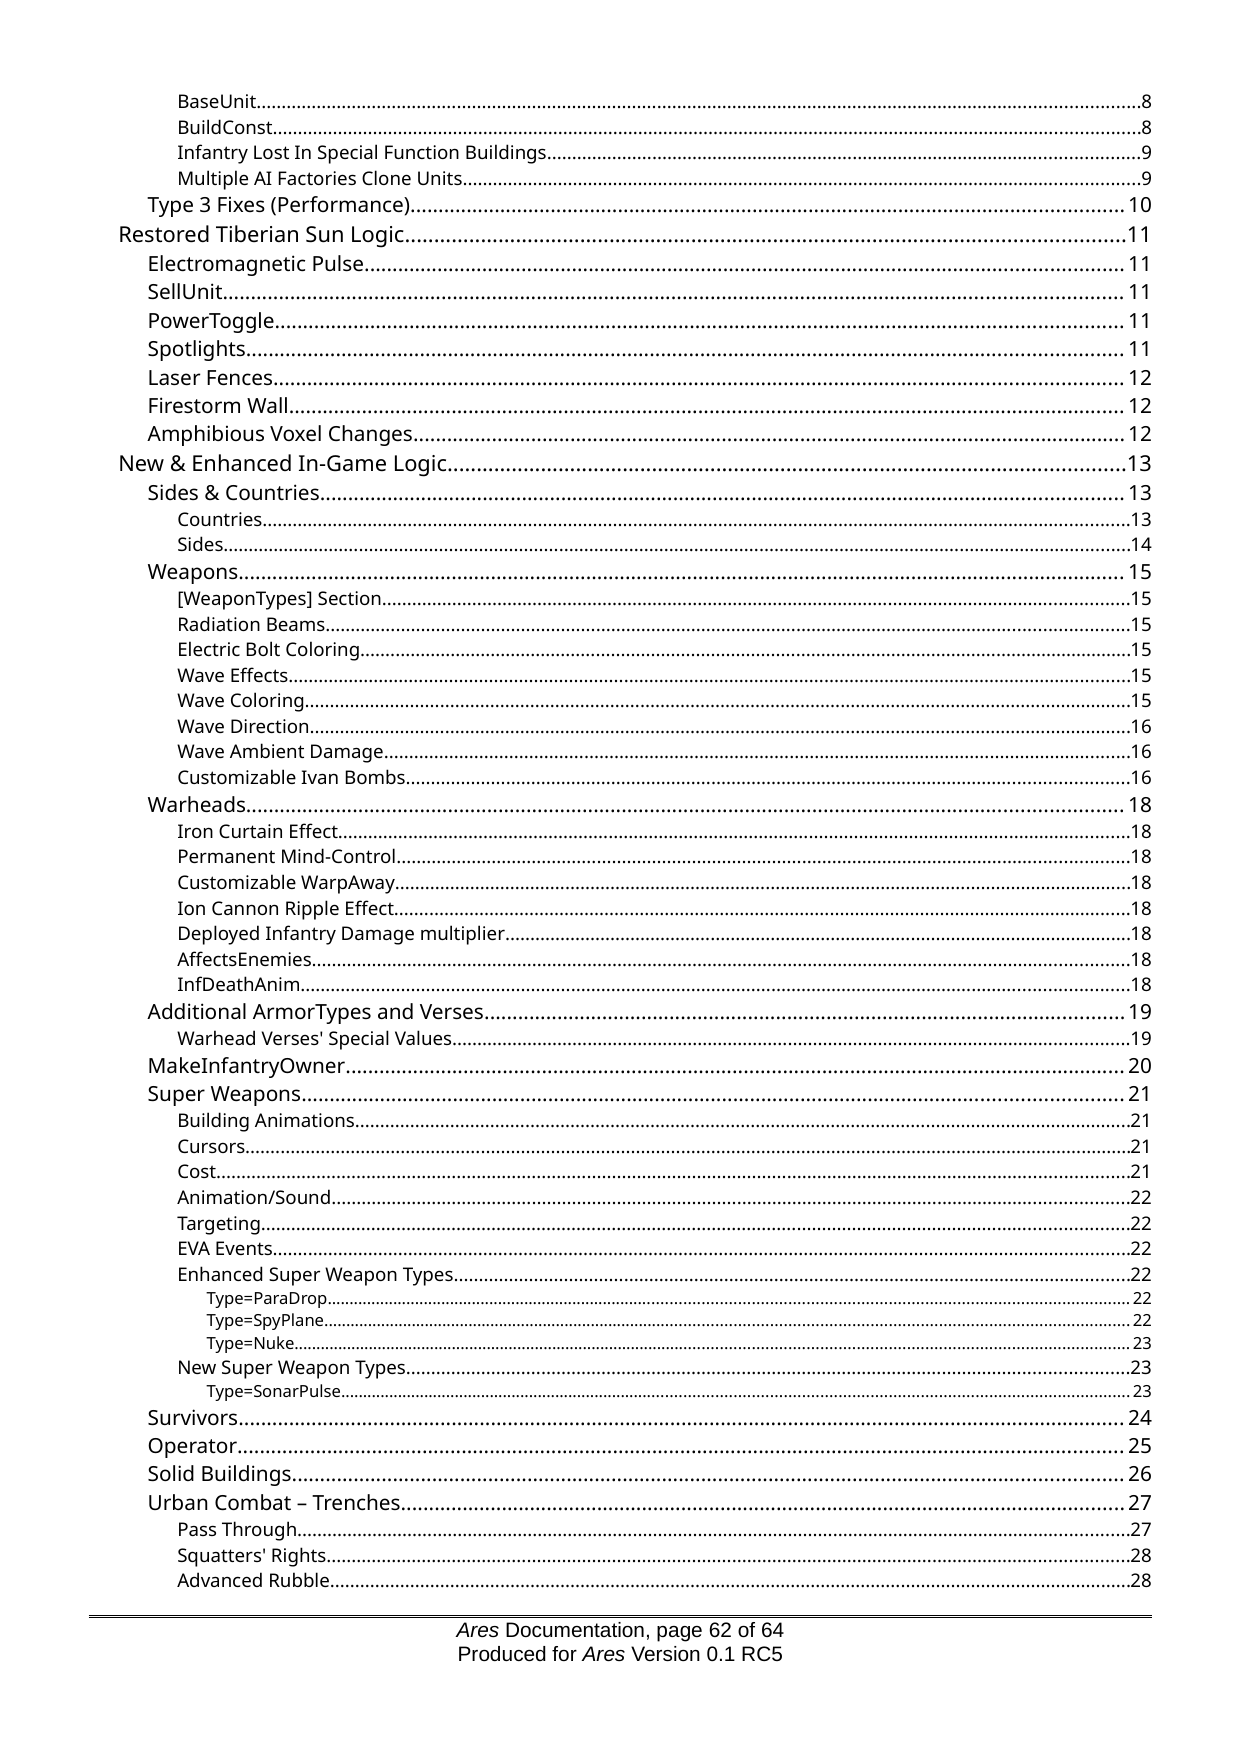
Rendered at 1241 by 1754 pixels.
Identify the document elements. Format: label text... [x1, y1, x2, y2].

text [WeaponTypes] Section 15 [177, 586, 1152, 611]
text Permanent Mind-Control 18 [177, 844, 1152, 869]
text Ion Cannon Ripple Effect 18 [177, 895, 1152, 920]
text Infantry Lost In Special Function Buildings 9 [177, 139, 1152, 165]
text Customizable WarpAway 18 [177, 869, 1152, 895]
text AffectsEnemies 18 [177, 946, 1152, 971]
text Sides & Countries 13 [147, 478, 1152, 506]
text SellUnit 11 [147, 277, 1152, 306]
text Survivors 24 [147, 1403, 1152, 1431]
text EVA Events 22 [177, 1235, 1152, 1261]
text Operator 25 [147, 1431, 1152, 1459]
text Laser Fences 12 [147, 363, 1152, 391]
text Animation/Sound 22 [177, 1184, 1152, 1210]
text Type=Nuke 23 [206, 1332, 1152, 1354]
text Electric Bolt Coloring 15 [177, 637, 1152, 662]
text New & Enhanced In-Game Logic 13 [118, 448, 1152, 478]
text Additional ArmorTypes and Verses 19 [147, 997, 1152, 1025]
text Multiple AI Factories Clone Units 9 [177, 165, 1152, 191]
text Wave Ambient Damage 16 [177, 739, 1152, 764]
text MakeInfantryOwner 20 [147, 1051, 1152, 1079]
text Warheads 18 [147, 790, 1152, 818]
text Squatters' Rights 28 [177, 1542, 1152, 1567]
text Type 3 Fixes (Performance) 10 [147, 191, 1152, 219]
text Firestorm Wall 12 [147, 391, 1152, 419]
text Wave Effects 15 [177, 662, 1152, 688]
text Deployed Infantry Damage multiplier 18 [177, 920, 1152, 946]
text Targeting 22 [177, 1210, 1152, 1235]
text BuildConst 8 [177, 114, 1152, 139]
text Customizable Ivan Bombs 16 [177, 764, 1152, 790]
text Advanced Rubble 28 [177, 1567, 1152, 1593]
text Sides 14 [177, 532, 1152, 557]
text Urban Combat – Trenches 27 [147, 1488, 1152, 1516]
text Restored Tiberian Sun Logic 11 [118, 219, 1152, 249]
text Weapons 15 [147, 557, 1152, 586]
text Type=SpyPlane 22 [206, 1309, 1152, 1332]
text Pass Through 27 [177, 1516, 1152, 1542]
text Spotlights 11 [147, 334, 1152, 363]
text Super Weapons 21 [147, 1079, 1152, 1108]
text Radiation Beams 15 [177, 611, 1152, 637]
text Type=ParaDrop 22 [206, 1286, 1152, 1309]
text Countries 13 [177, 506, 1152, 532]
text Iron Curtain Effect 18 [177, 818, 1152, 844]
text Cursors 21 [177, 1133, 1152, 1159]
text Amphibious Voxel Changes 12 [147, 419, 1152, 448]
text Solid Buildings 26 [147, 1459, 1152, 1488]
text Electromagnetic Pulse 11 [147, 249, 1152, 277]
text Wave Coloring 15 [177, 688, 1152, 713]
text Wave Direction 16 [177, 713, 1152, 739]
text Type=SonarPulse 23 [206, 1380, 1152, 1403]
text New Super Weapon Types 23 [177, 1354, 1152, 1380]
text BaseUnit 8 [177, 88, 1152, 114]
text Building Animations 21 [177, 1108, 1152, 1133]
text Warhead Verses' Special Values 19 [177, 1025, 1152, 1051]
text Enhanced Super Weapon Types 22 [177, 1261, 1152, 1286]
text Cost 21 [177, 1159, 1152, 1184]
text PowerToggle 11 [147, 306, 1152, 334]
text InfDeathAnim 18 [177, 971, 1152, 997]
